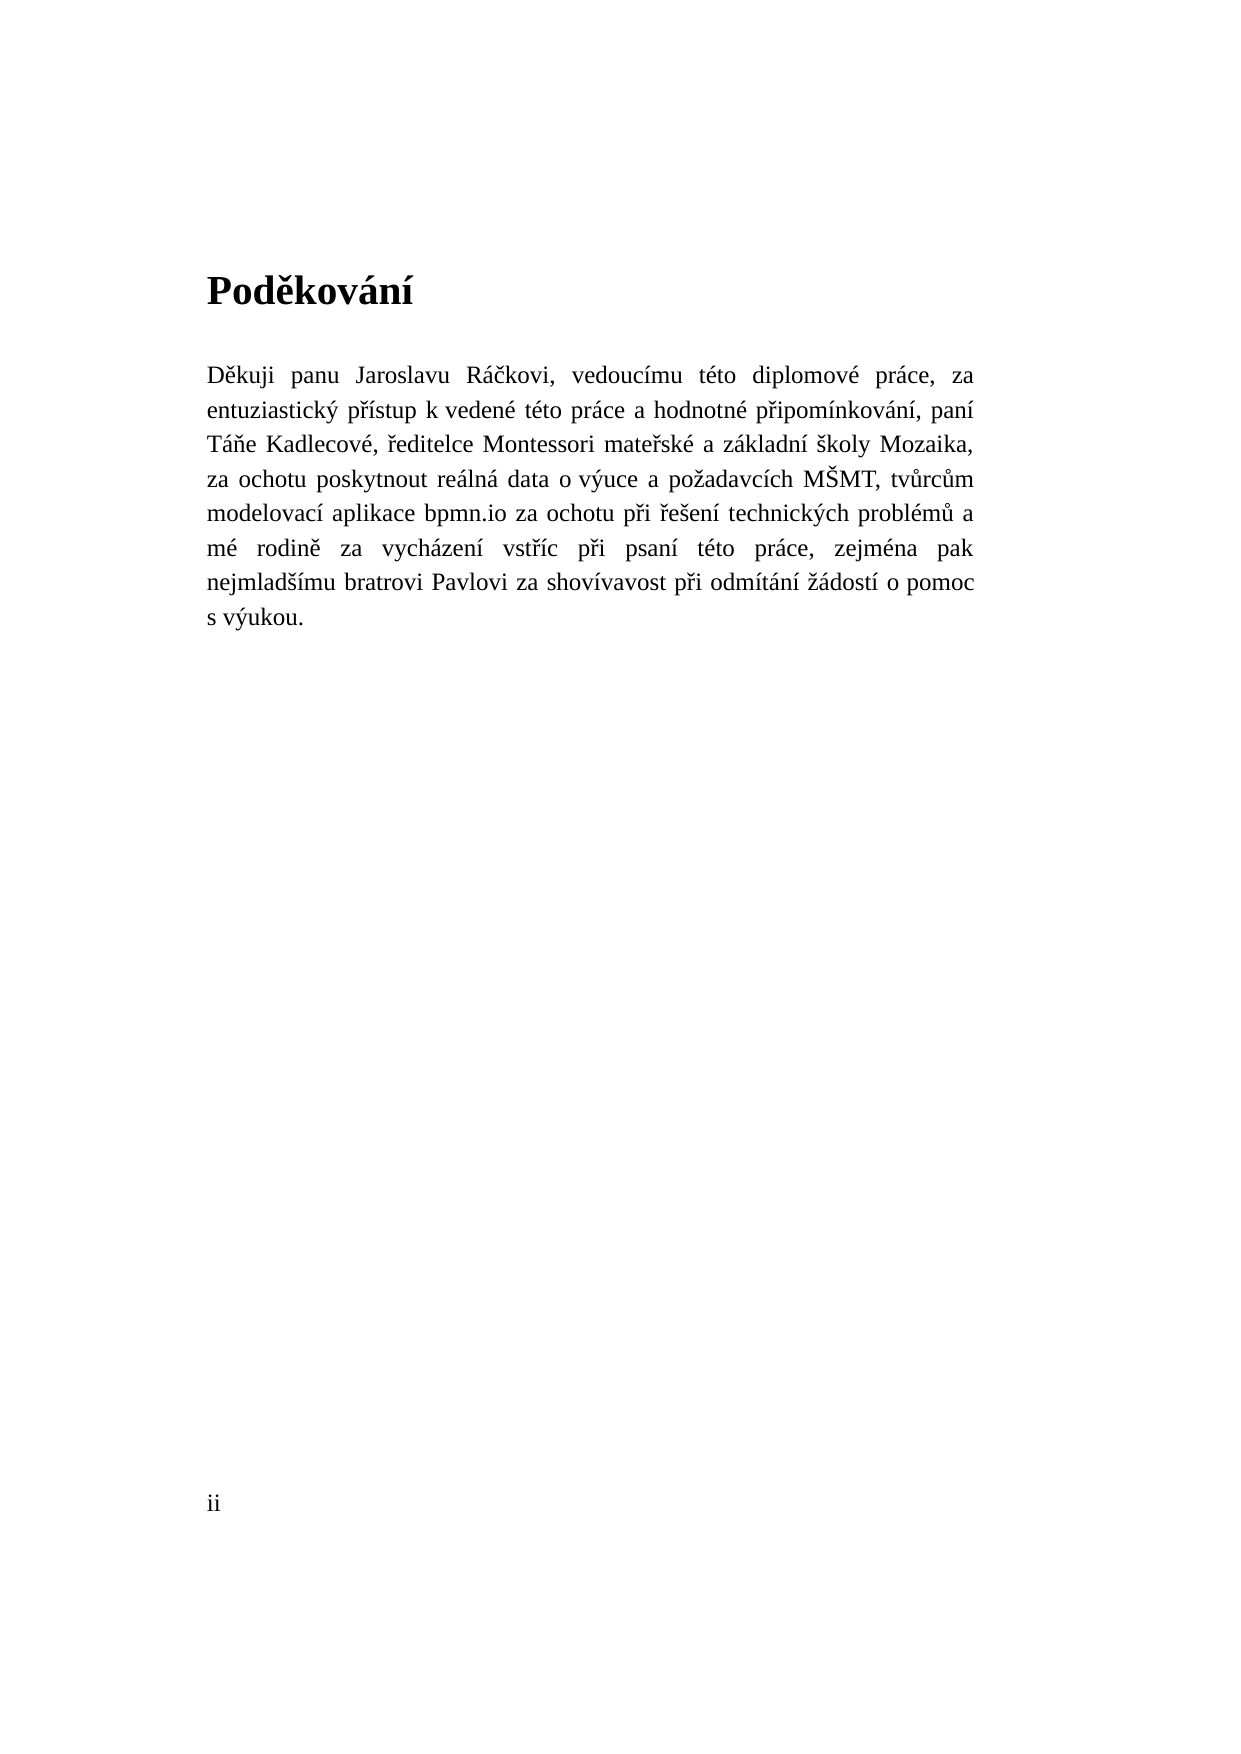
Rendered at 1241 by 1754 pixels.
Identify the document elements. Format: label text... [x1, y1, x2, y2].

subtitle Děkuji panu Jaroslavu Ráčkovi, vedoucímu této diplomové práce, za entuziastický přístup k vedené této práce a hodnotné připomínkování, paní Táňe Kadlecové, ředitelce Montessori mateřské a základní školy Mozaika, za ochotu poskytnout reálná data o výuce a požadavcích MŠMT, tvůrcům modelovací aplikace bpmn.io za ochotu při řešení technických problémů a mé rodině za vycházení vstříc při psaní této práce, zejména pak nejmladšímu bratrovi Pavlovi za shovívavost při odmítání žádostí o pomoc s výukou. [207, 361, 974, 631]
subtitle Poděkování [207, 266, 974, 313]
